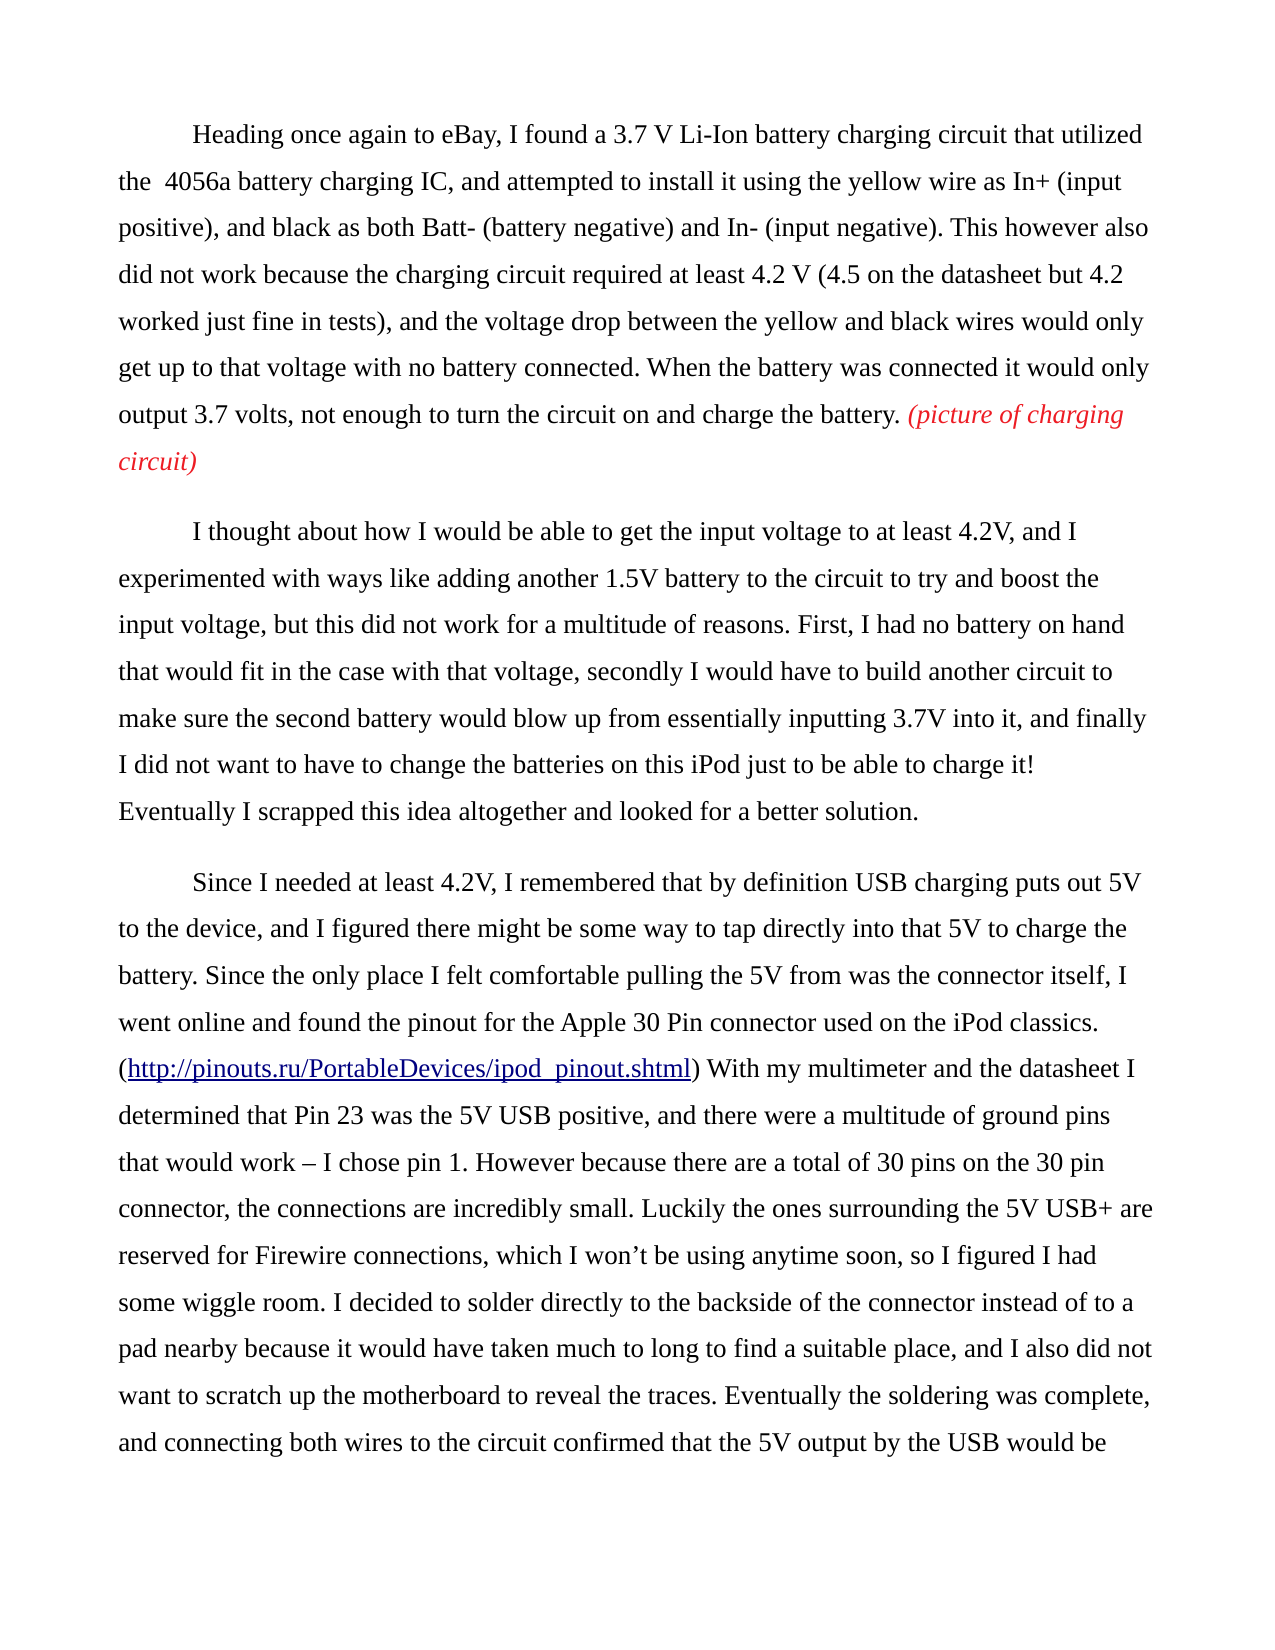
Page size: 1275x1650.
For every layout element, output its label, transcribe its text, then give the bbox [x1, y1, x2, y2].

text Heading once again to eBay, I found a 3.7 V Li-Ion battery charging circuit that utilized the 4056a battery charging IC, and attempted to install it using the yellow wire as In+ (input positive), and black as both Batt- (battery negative) and In- (input negative). This however also did not work because the charging circuit required at least 4.2 V (4.5 on the datasheet but 4.2 worked just fine in tests), and the voltage drop between the yellow and black wires would only get up to that voltage with no battery connected. When the battery was connected it would only output 3.7 volts, not enough to turn the circuit on and charge the battery. (picture of charging circuit) [118, 118, 1157, 476]
text Since I needed at least 4.2V, I remembered that by definition USB charging puts out 5V to the device, and I figured there might be some way to tap directly into that 5V to charge the battery. Since the only place I felt comfortable pulling the 5V from was the connector itself, I went online and found the pinout for the Apple 30 Pin connector used on the iPod classics. (http://pinouts.ru/PortableDevices/ipod_pinout.shtml) With my multimeter and the datasheet I determined that Pin 23 was the 5V USB positive, and there were a multitude of ground pins that would work – I chose pin 1. However because there are a total of 30 pins on the 30 pin connector, the connections are incredibly small. Luckily the ones surrounding the 5V USB+ are reserved for Firewire connections, which I won’t be using anytime soon, so I figured I had some wiggle room. I decided to solder directly to the backside of the connector instead of to a pad nearby because it would have taken much to long to find a suitable place, and I also did not want to scratch up the motherboard to reveal the traces. Eventually the soldering was complete, and connecting both wires to the circuit confirmed that the 5V output by the USB would be [118, 866, 1157, 1457]
text I thought about how I would be able to get the input voltage to at least 4.2V, and I experimented with ways like adding another 1.5V battery to the circuit to try and boost the input voltage, but this did not work for a multitude of reasons. First, I had no battery on hand that would fit in the case with that voltage, secondly I would have to build another circuit to make sure the second battery would blow up from essentially inputting 3.7V into it, and finally I did not want to have to change the batteries on this iPod just to be able to charge it! Eventually I scrapped this idea altogether and looked for a better solution. [118, 515, 1157, 826]
